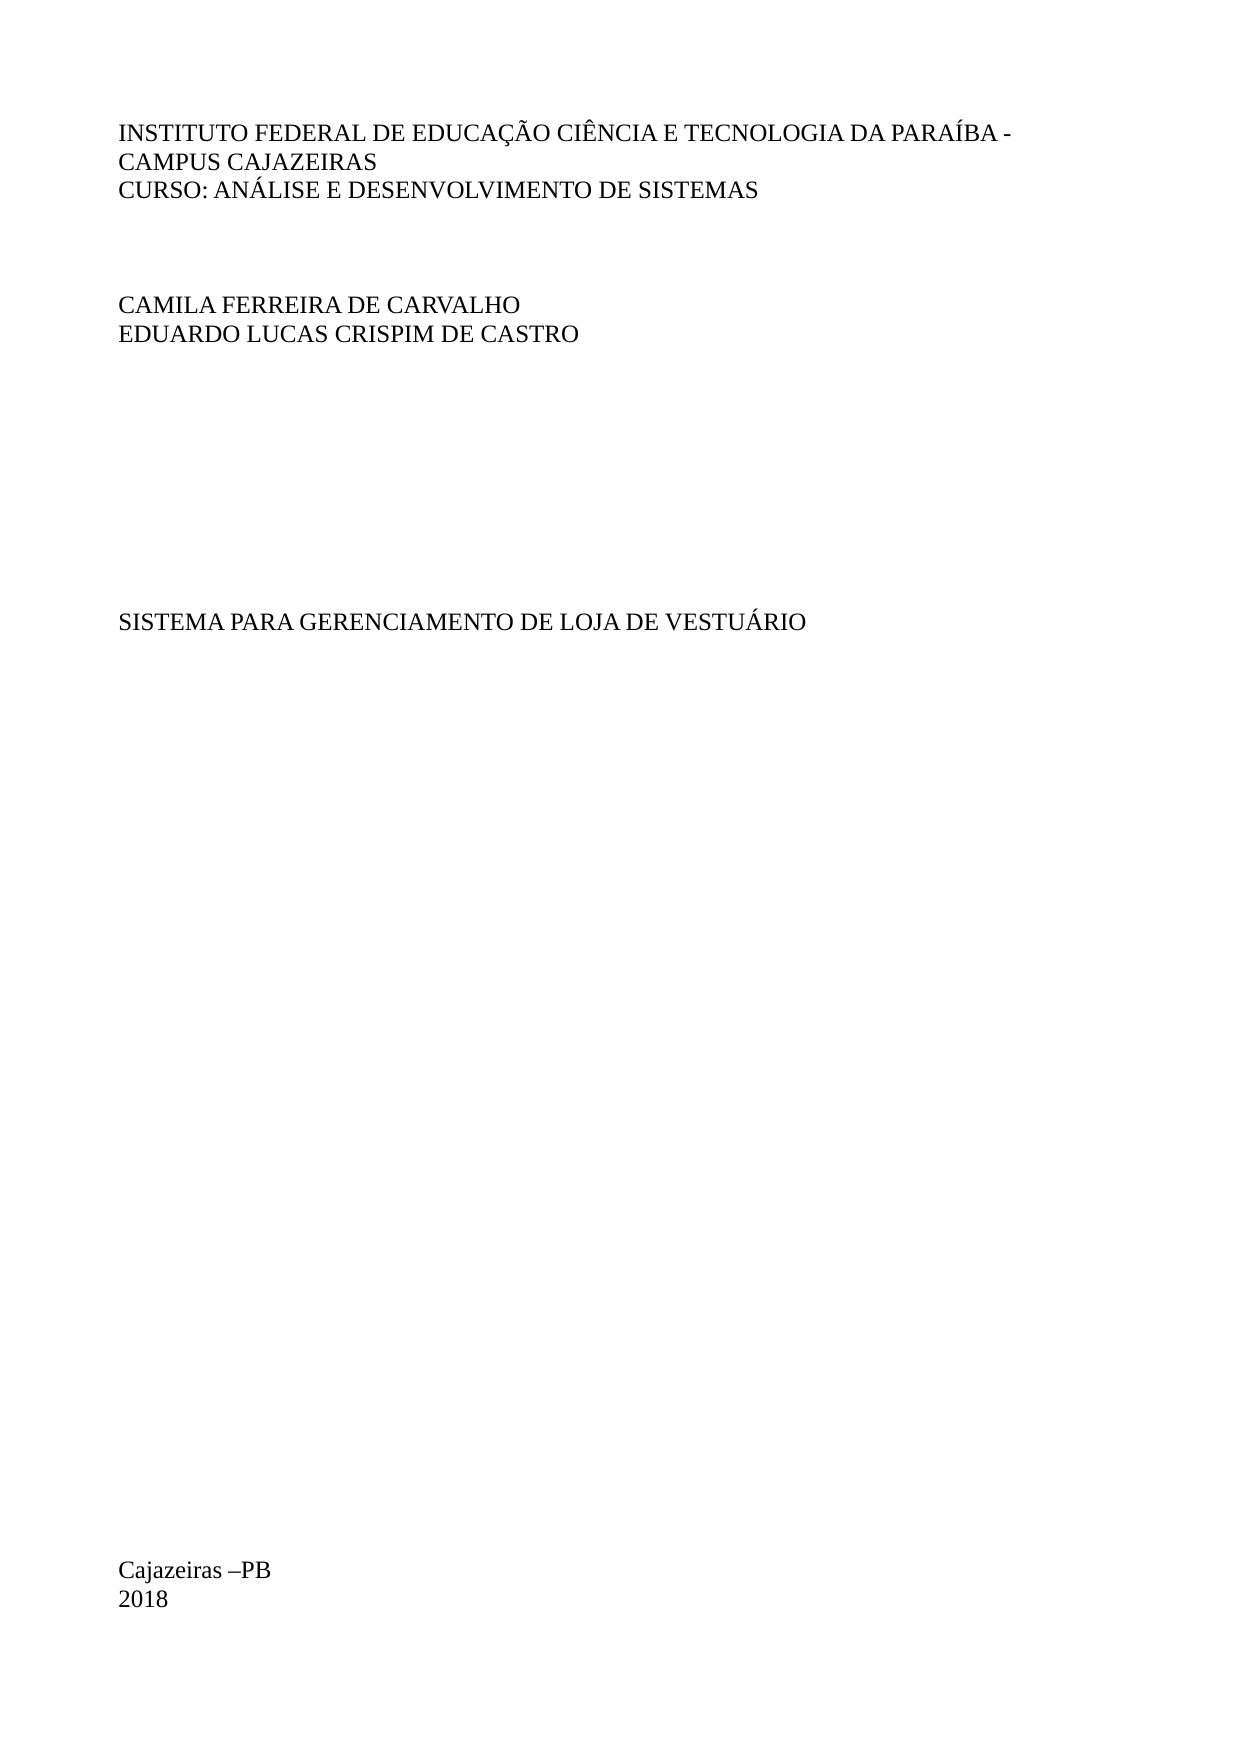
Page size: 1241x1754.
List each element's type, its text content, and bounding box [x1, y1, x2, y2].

text SISTEMA PARA GERENCIAMENTO DE LOJA DE VESTUÁRIO [118, 607, 1122, 636]
text CURSO: ANÁLISE E DESENVOLVIMENTO DE SISTEMAS [118, 176, 1122, 204]
text INSTITUTO FEDERAL DE EDUCAÇÃO CIÊNCIA E TECNOLOGIA DA PARAÍBA - [118, 118, 1122, 147]
text Cajazeiras –PB [118, 1556, 1122, 1584]
text 2018 [118, 1584, 1122, 1613]
text CAMILA FERREIRA DE CARVALHO [118, 291, 1122, 319]
text EDUARDO LUCAS CRISPIM DE CASTRO [118, 319, 1122, 348]
text CAMPUS CAJAZEIRAS [118, 147, 1122, 176]
